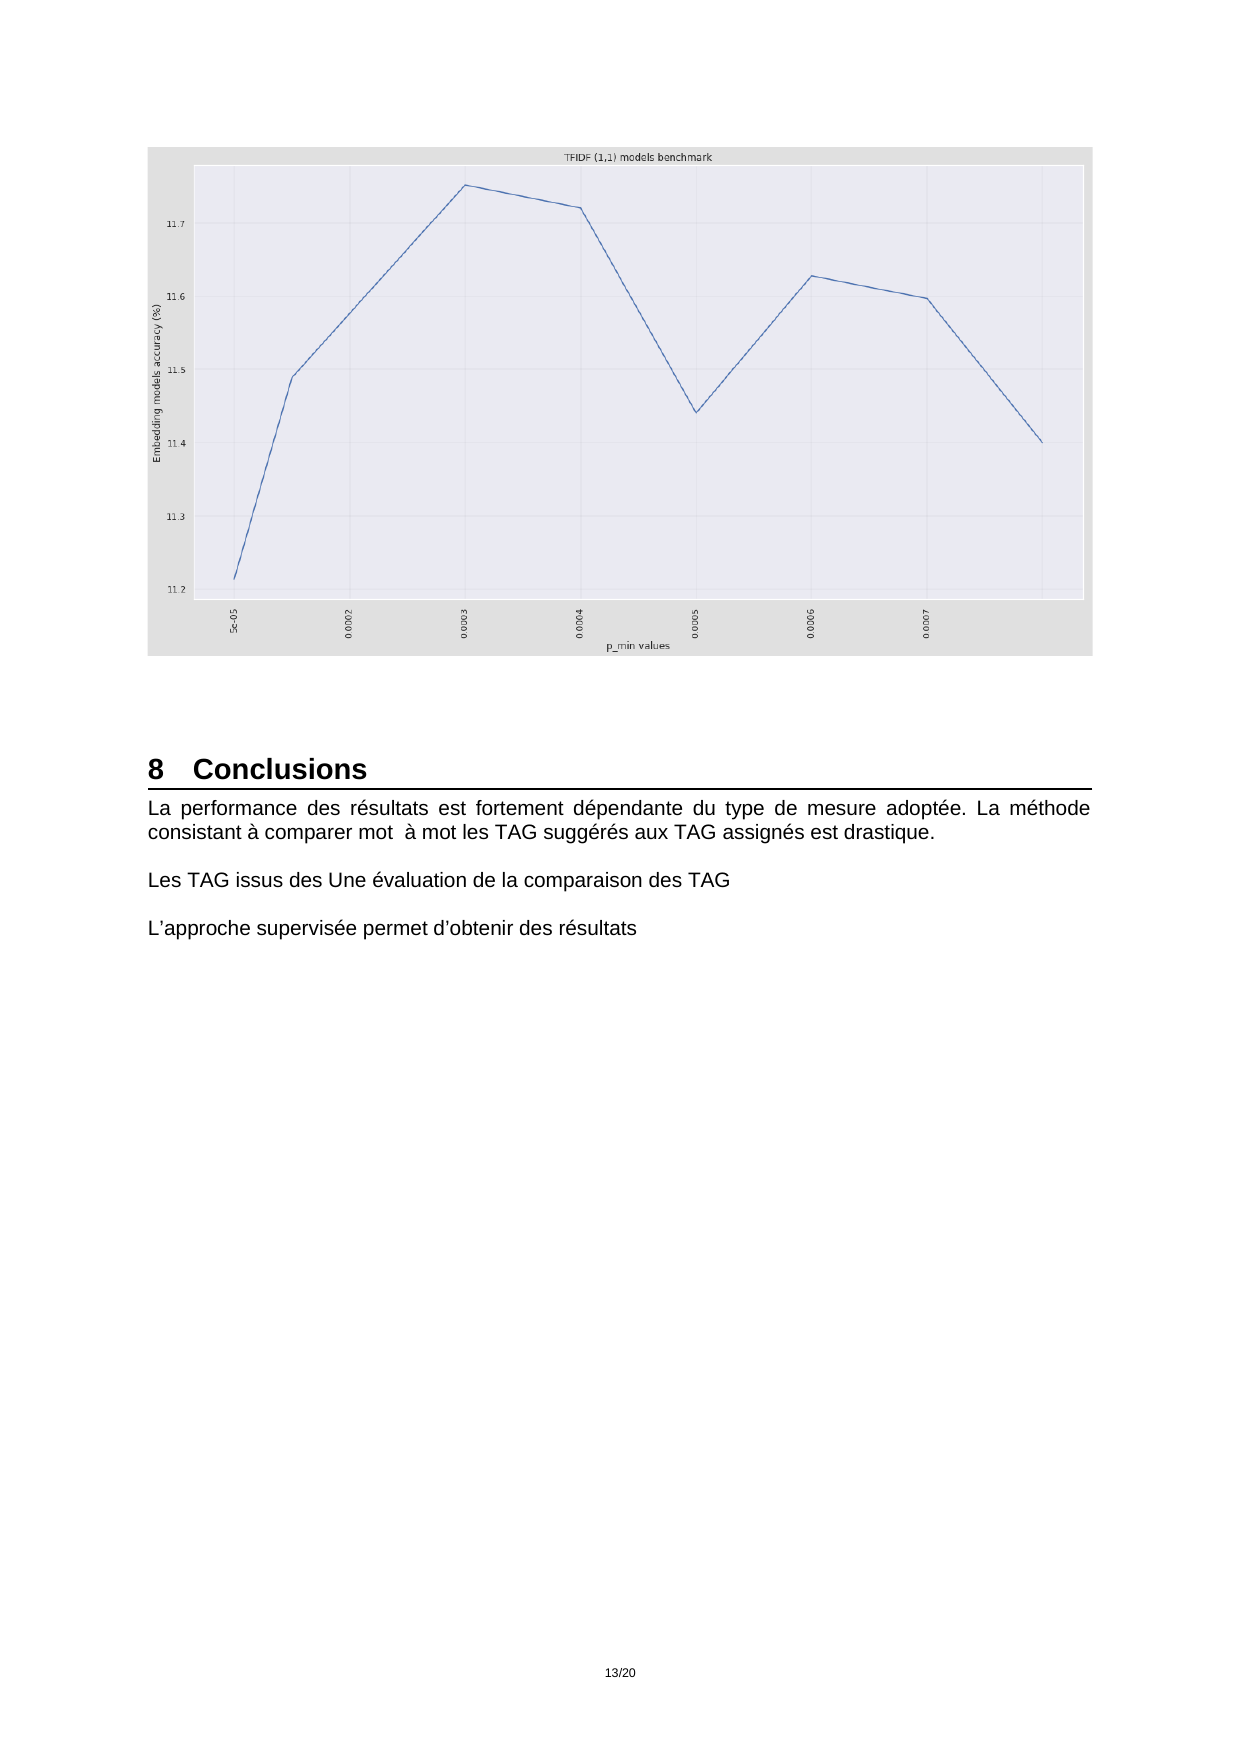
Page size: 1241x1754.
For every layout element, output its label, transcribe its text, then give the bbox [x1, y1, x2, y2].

text Les TAG issus des Une évaluation de la comparaison des TAG [148, 868, 1092, 892]
subtitle Conclusions [148, 752, 1092, 788]
picture [147, 147, 1093, 656]
text L’approche supervisée permet d’obtenir des résultats [148, 916, 1092, 939]
text La performance des résultats est fortement dépendante du type de mesure adoptée. La méthode consistant à comparer mot à mot les TAG suggérés aux TAG assignés est drastique. [148, 796, 1092, 844]
